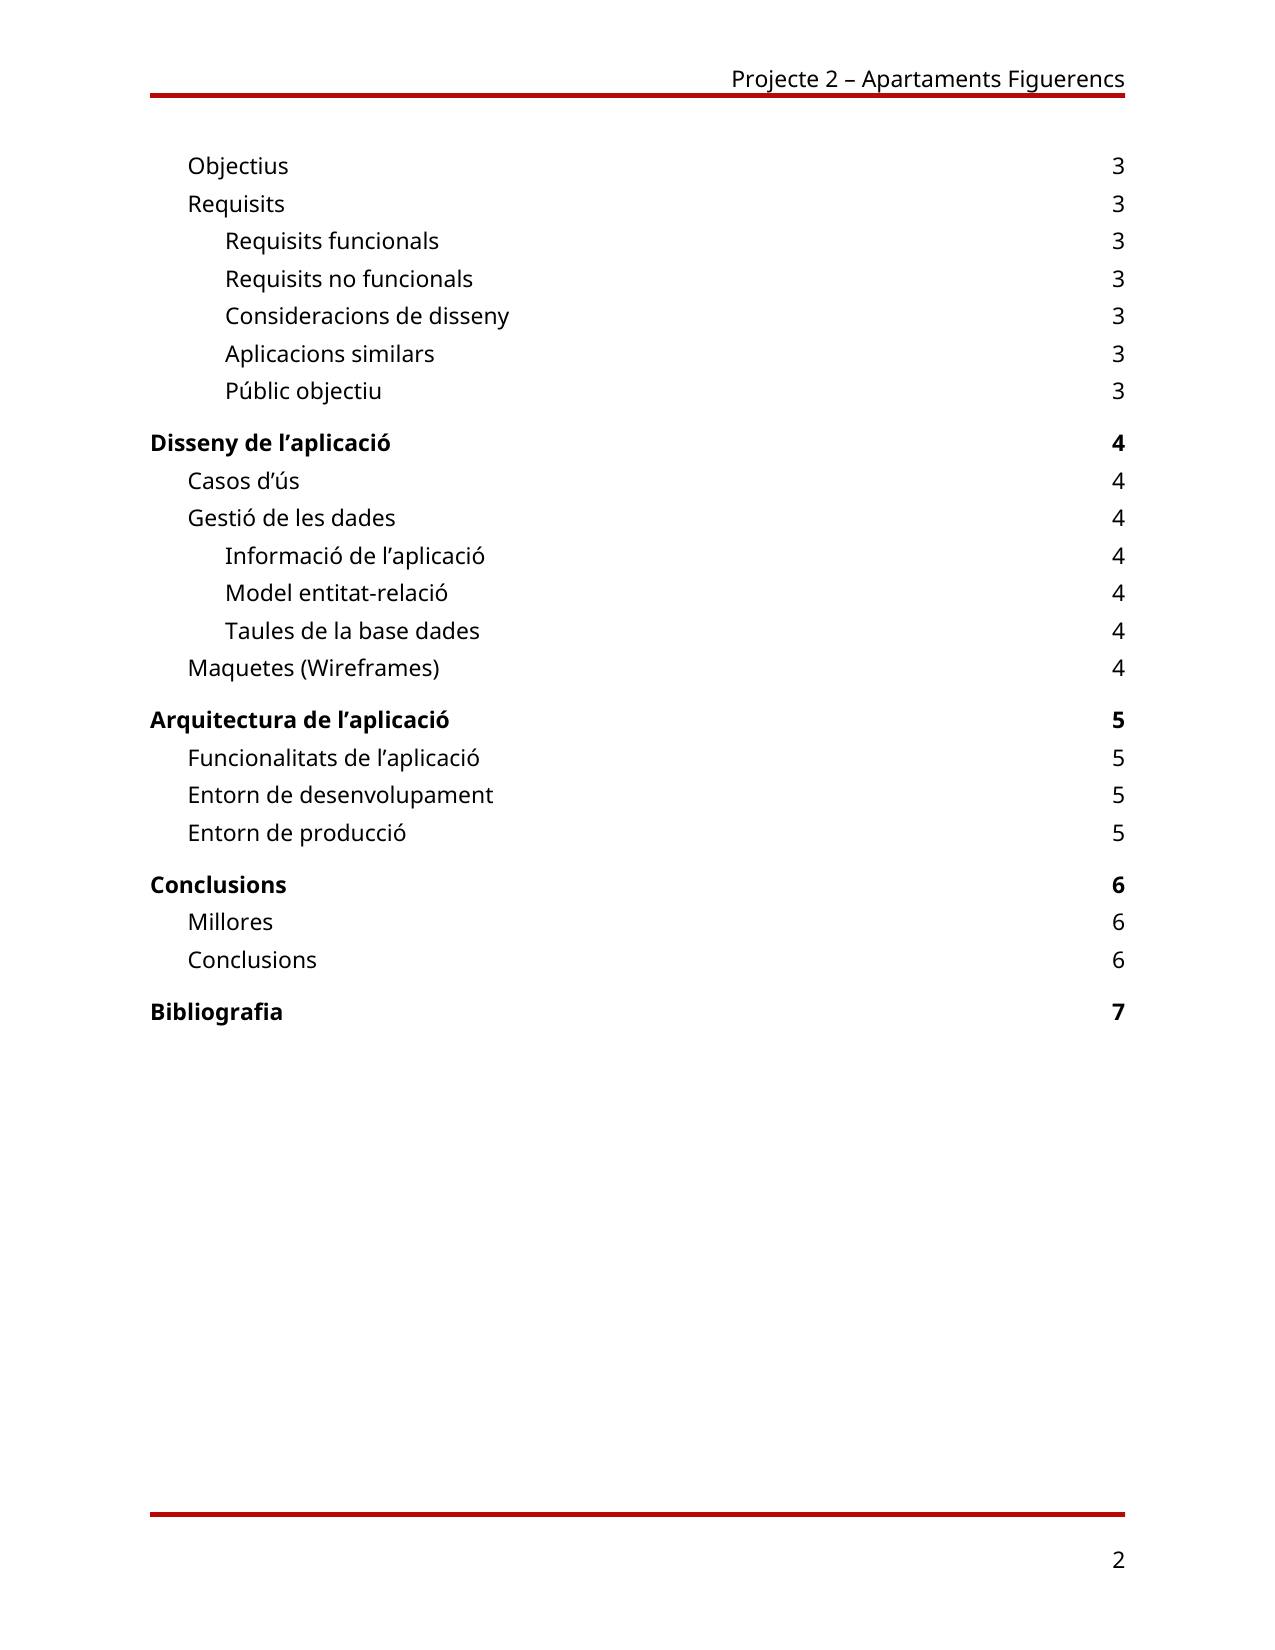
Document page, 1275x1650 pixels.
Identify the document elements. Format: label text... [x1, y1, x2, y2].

text Taules de la base dades 4 [225, 614, 1125, 646]
text Model entitat-relació 4 [225, 577, 1125, 608]
text Entorn de producció 5 [187, 817, 1125, 848]
text Bibliografia 7 [150, 996, 1125, 1027]
text Conclusions 6 [150, 869, 1125, 900]
text Públic objectiu 3 [225, 375, 1125, 406]
text Casos d’ús 4 [187, 464, 1125, 496]
text Disseny de l’aplicació 4 [150, 427, 1125, 458]
text Arquitectura de l’aplicació 5 [150, 704, 1125, 735]
text Consideracions de disseny 3 [225, 300, 1125, 331]
text Requisits funcionals 3 [225, 225, 1125, 256]
text Entorn de desenvolupament 5 [187, 779, 1125, 810]
text Gestió de les dades 4 [187, 502, 1125, 533]
picture [150, 93, 1125, 98]
text Millores 6 [187, 906, 1125, 937]
text Funcionalitats de l’aplicació 5 [187, 742, 1125, 773]
text Objectius 3 [187, 150, 1125, 181]
text Requisits 3 [187, 187, 1125, 219]
text Requisits no funcionals 3 [225, 262, 1125, 294]
text Aplicacions similars 3 [225, 337, 1125, 369]
text Conclusions 6 [187, 944, 1125, 975]
text Informació de l’aplicació 4 [225, 539, 1125, 571]
text Maquetes (Wireframes) 4 [187, 652, 1125, 683]
picture [150, 1512, 1125, 1517]
